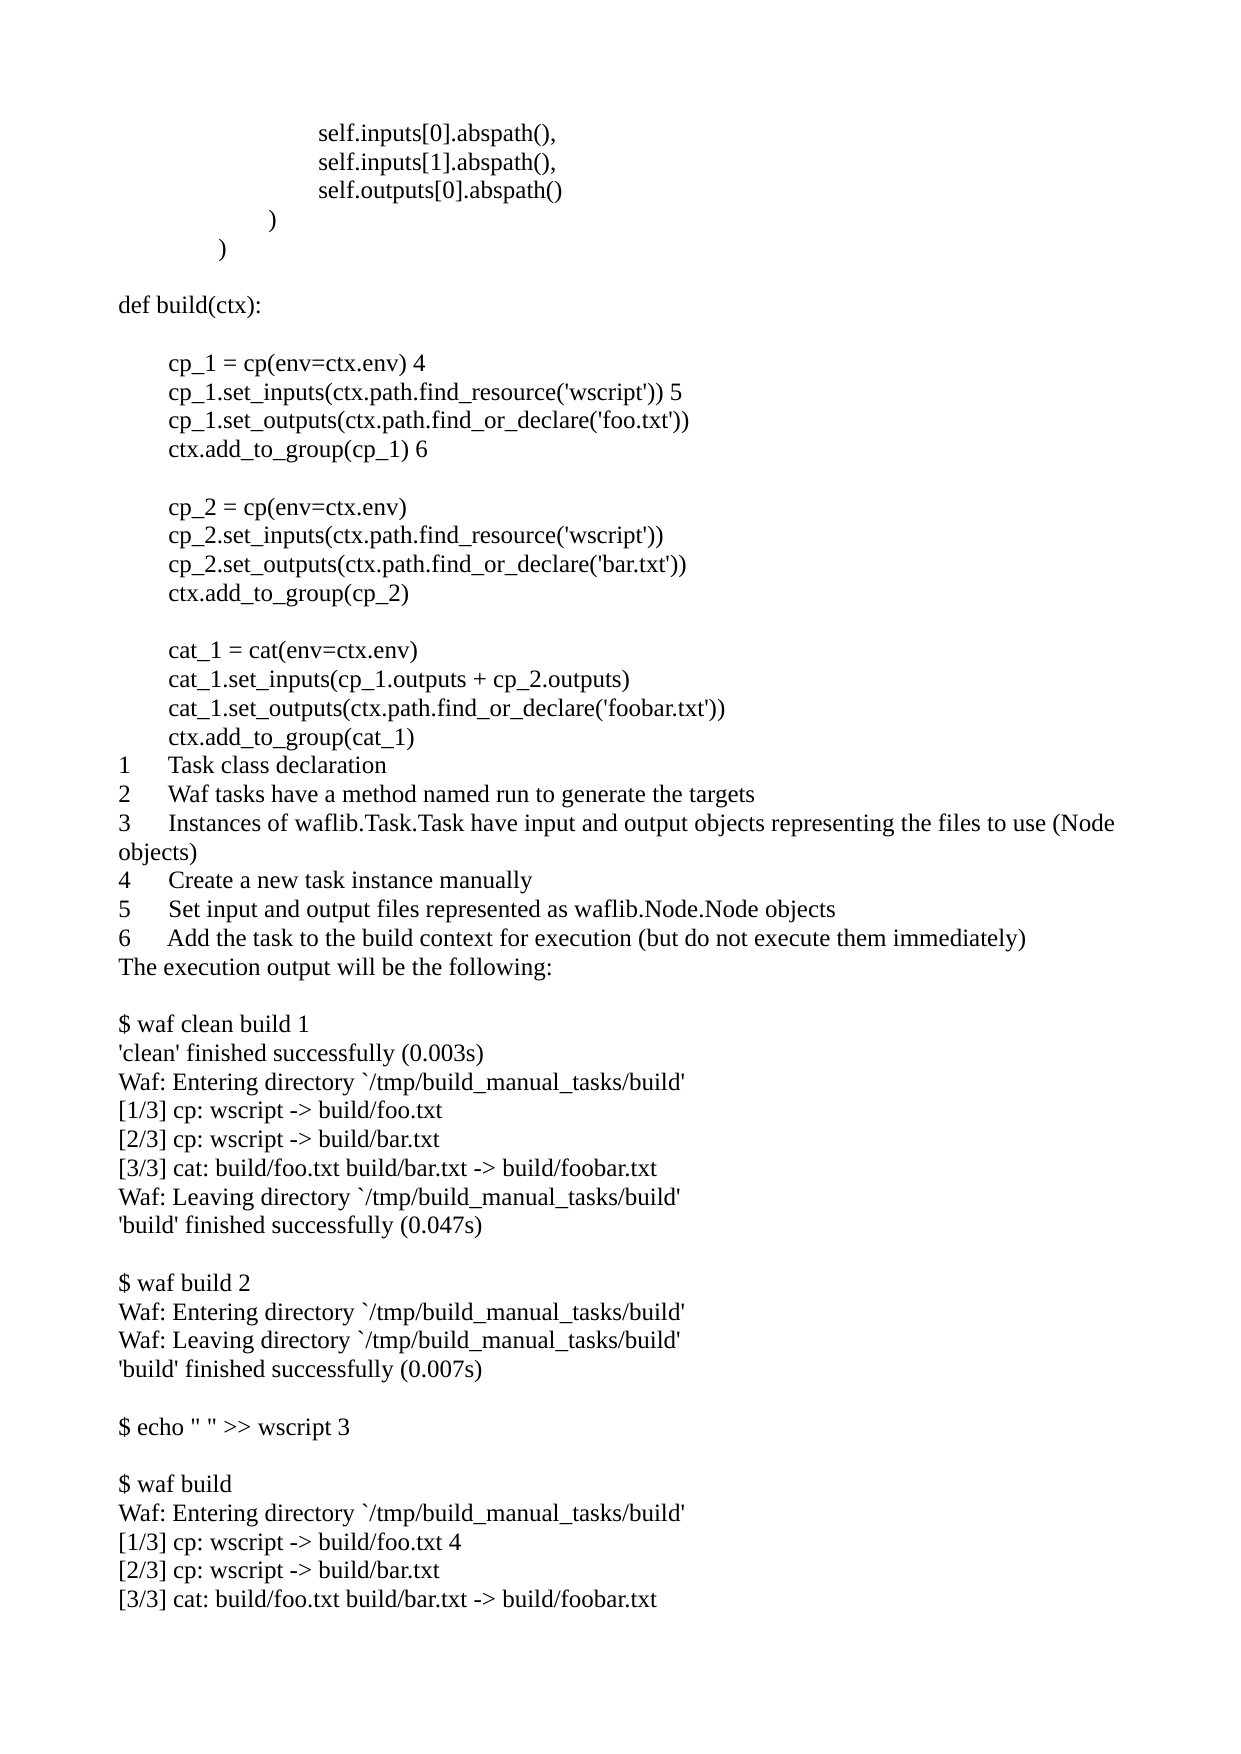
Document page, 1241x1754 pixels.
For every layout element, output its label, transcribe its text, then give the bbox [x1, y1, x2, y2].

text $ echo " " >> wscript 3 [118, 1412, 1122, 1441]
text self.outputs[0].abspath() [118, 176, 1122, 204]
text [3/3] cat: build/foo.txt build/bar.txt -> build/foobar.txt [118, 1584, 1122, 1613]
text The execution output will be the following: [118, 952, 1122, 981]
text ctx.add_to_group(cp_2) [118, 578, 1122, 607]
text cp_1.set_outputs(ctx.path.find_or_declare('foo.txt')) [118, 406, 1122, 434]
text $ waf build [118, 1469, 1122, 1498]
text 2 Waf tasks have a method named run to generate the targets [118, 779, 1122, 808]
text 6 Add the task to the build context for execution (but do not execute them immediately) [118, 923, 1122, 952]
text cp_1.set_inputs(ctx.path.find_resource('wscript')) 5 [118, 377, 1122, 406]
text Waf: Entering directory `/tmp/build_manual_tasks/build' [118, 1067, 1122, 1096]
text 5 Set input and output files represented as waflib.Node.Node objects [118, 894, 1122, 923]
text [2/3] cp: wscript -> build/bar.txt [118, 1124, 1122, 1153]
text $ waf build 2 [118, 1268, 1122, 1297]
text self.inputs[0].abspath(), [118, 118, 1122, 147]
text Waf: Leaving directory `/tmp/build_manual_tasks/build' [118, 1182, 1122, 1211]
text ctx.add_to_group(cp_1) 6 [118, 434, 1122, 463]
text cp_1 = cp(env=ctx.env) 4 [118, 348, 1122, 377]
text cat_1 = cat(env=ctx.env) [118, 636, 1122, 664]
text [1/3] cp: wscript -> build/foo.txt 4 [118, 1527, 1122, 1556]
text ctx.add_to_group(cat_1) [118, 722, 1122, 751]
text 'clean' finished successfully (0.003s) [118, 1038, 1122, 1067]
text 'build' finished successfully (0.047s) [118, 1211, 1122, 1239]
text self.inputs[1].abspath(), [118, 147, 1122, 176]
text [1/3] cp: wscript -> build/foo.txt [118, 1096, 1122, 1124]
text Waf: Entering directory `/tmp/build_manual_tasks/build' [118, 1297, 1122, 1326]
text cp_2.set_inputs(ctx.path.find_resource('wscript')) [118, 521, 1122, 549]
text cat_1.set_inputs(cp_1.outputs + cp_2.outputs) [118, 664, 1122, 693]
text [3/3] cat: build/foo.txt build/bar.txt -> build/foobar.txt [118, 1153, 1122, 1182]
text 1 Task class declaration [118, 751, 1122, 779]
text 3 Instances of waflib.Task.Task have input and output objects representing the files to use (Node objects) [118, 808, 1122, 866]
text cp_2.set_outputs(ctx.path.find_or_declare('bar.txt')) [118, 549, 1122, 578]
text cp_2 = cp(env=ctx.env) [118, 492, 1122, 521]
text def build(ctx): [118, 291, 1122, 319]
text ) [118, 204, 1122, 233]
text [2/3] cp: wscript -> build/bar.txt [118, 1556, 1122, 1584]
text $ waf clean build 1 [118, 1009, 1122, 1038]
text Waf: Leaving directory `/tmp/build_manual_tasks/build' [118, 1326, 1122, 1354]
text 'build' finished successfully (0.007s) [118, 1354, 1122, 1383]
text ) [118, 233, 1122, 262]
text Waf: Entering directory `/tmp/build_manual_tasks/build' [118, 1498, 1122, 1527]
text cat_1.set_outputs(ctx.path.find_or_declare('foobar.txt')) [118, 693, 1122, 722]
text 4 Create a new task instance manually [118, 866, 1122, 894]
